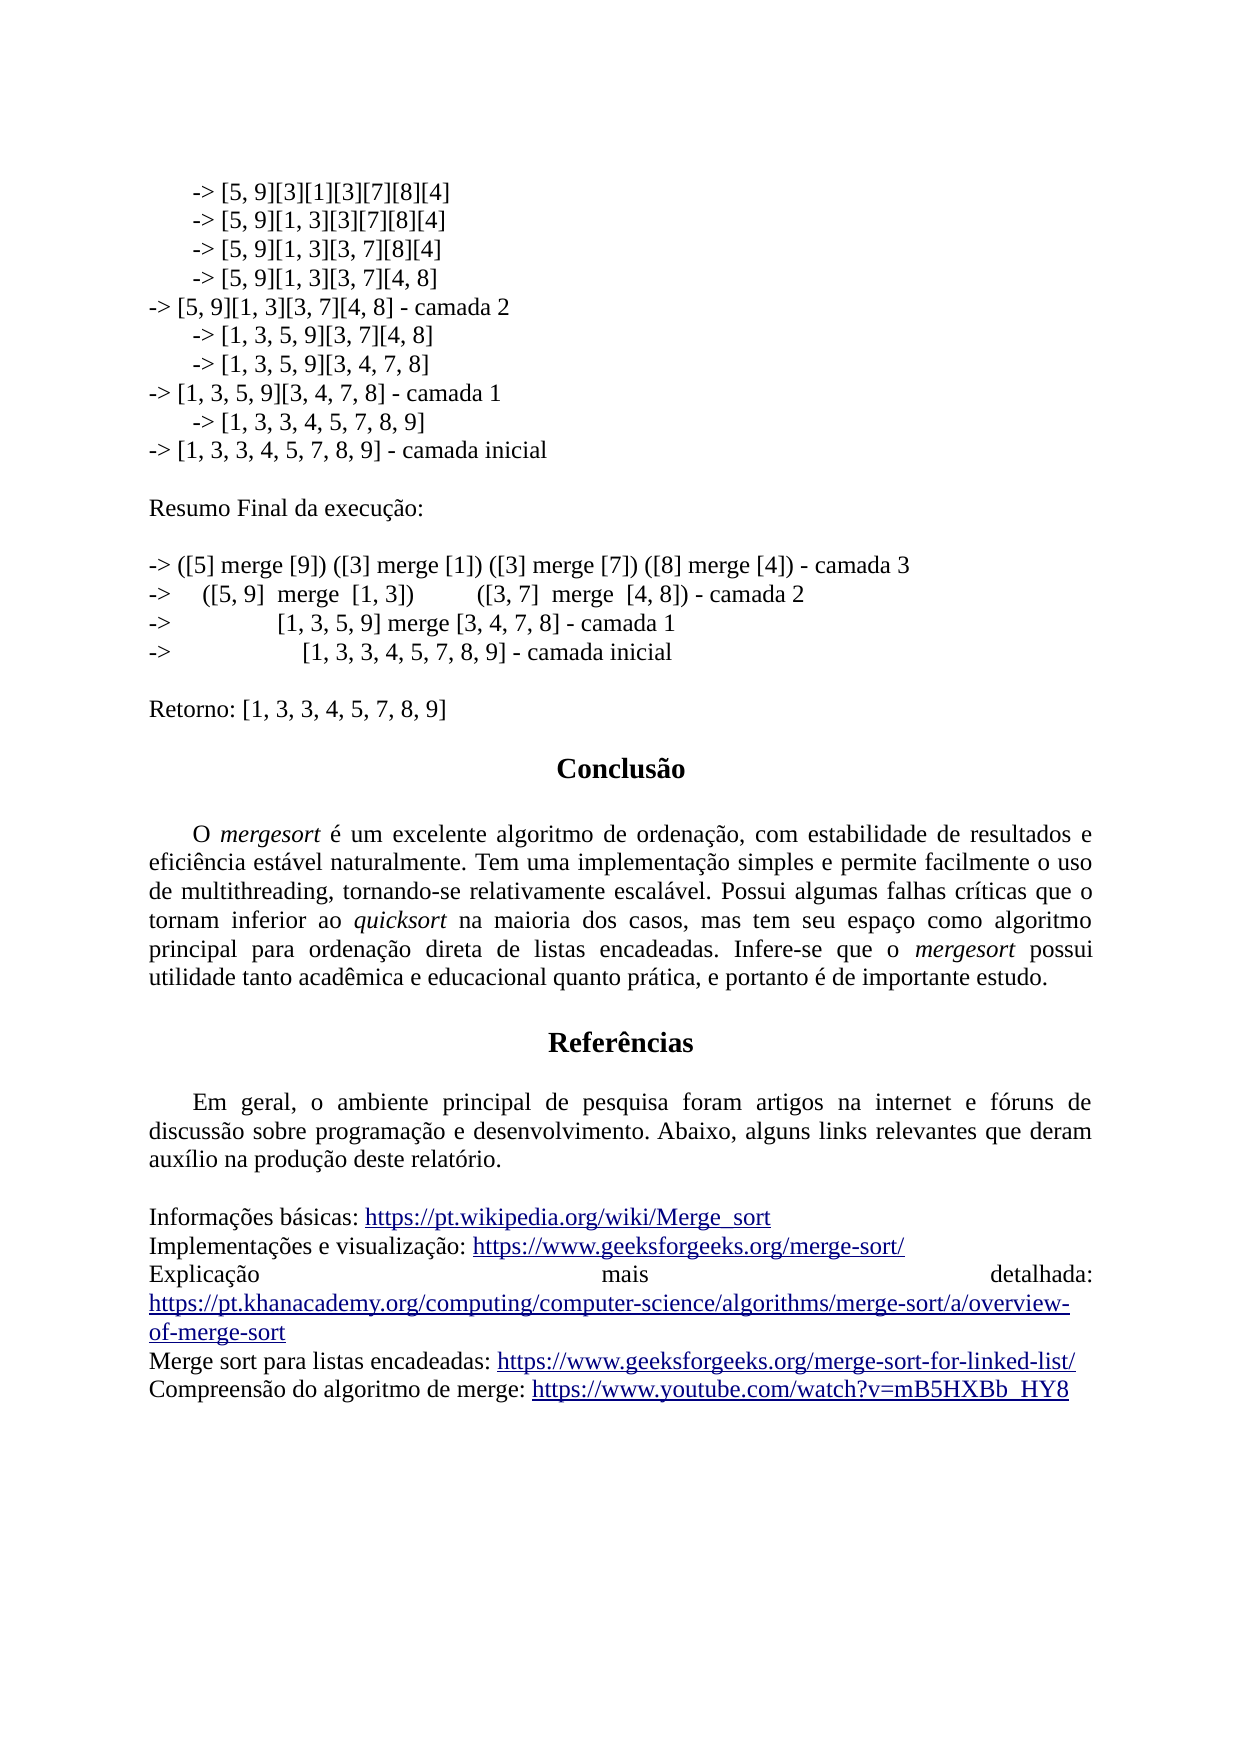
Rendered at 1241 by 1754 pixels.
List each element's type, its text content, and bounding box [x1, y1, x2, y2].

text Implementações e visualização: https://www.geeksforgeeks.org/merge-sort/ [148, 1231, 1093, 1259]
text -> [5, 9][1, 3][3, 7][4, 8] [148, 263, 1093, 292]
text Conclusão [148, 752, 1093, 785]
text Retorno: [1, 3, 3, 4, 5, 7, 8, 9] [148, 694, 1093, 723]
text -> [1, 3, 5, 9][3, 4, 7, 8] - camada 1 [148, 378, 1093, 407]
text -> [5, 9][1, 3][3][7][8][4] [148, 205, 1093, 234]
text -> [1, 3, 5, 9][3, 4, 7, 8] [148, 349, 1093, 378]
text Resumo Final da execução: [148, 493, 1093, 522]
text Em geral, o ambiente principal de pesquisa foram artigos na internet e fóruns de discussão sobre programação e desenvolvimento. Abaixo, alguns links relevantes que deram auxílio na produção deste relatório. [148, 1087, 1093, 1173]
text Merge sort para listas encadeadas: https://www.geeksforgeeks.org/merge-sort-for-linked-list/ [148, 1346, 1093, 1374]
text -> ([5] merge [9]) ([3] merge [1]) ([3] merge [7]) ([8] merge [4]) - camada 3 [148, 550, 1093, 579]
text -> [1, 3, 5, 9][3, 7][4, 8] [148, 320, 1093, 349]
text Explicação mais detalhada: https://pt.khanacademy.org/computing/computer-science/algorithms/merge-sort/a/overview-of-merge-sort [148, 1259, 1093, 1346]
text Compreensão do algoritmo de merge: https://www.youtube.com/watch?v=mB5HXBb_HY8 [148, 1374, 1093, 1403]
text Informações básicas: https://pt.wikipedia.org/wiki/Merge_sort [148, 1202, 1093, 1231]
text -> [1, 3, 3, 4, 5, 7, 8, 9] - camada inicial [148, 435, 1093, 464]
text -> [5, 9][3][1][3][7][8][4] [148, 177, 1093, 205]
text -> [1, 3, 3, 4, 5, 7, 8, 9] - camada inicial [148, 637, 1093, 665]
text -> [5, 9][1, 3][3, 7][4, 8] - camada 2 [148, 292, 1093, 320]
text -> [1, 3, 3, 4, 5, 7, 8, 9] [148, 407, 1093, 435]
text -> ([5, 9] merge [1, 3]) ([3, 7] merge [4, 8]) - camada 2 [148, 579, 1093, 608]
text Referências [148, 1025, 1093, 1058]
text -> [5, 9][1, 3][3, 7][8][4] [148, 234, 1093, 263]
text O mergesort é um excelente algoritmo de ordenação, com estabilidade de resultados e eficiência estável naturalmente. Tem uma implementação simples e permite facilmente o uso de multithreading, tornando-se relativamente escalável. Possui algumas falhas críticas que o tornam inferior ao quicksort na maioria dos casos, mas tem seu espaço como algoritmo principal para ordenação direta de listas encadeadas. Infere-se que o mergesort possui utilidade tanto acadêmica e educacional quanto prática, e portanto é de importante estudo. [148, 819, 1093, 991]
text -> [1, 3, 5, 9] merge [3, 4, 7, 8] - camada 1 [148, 608, 1093, 637]
